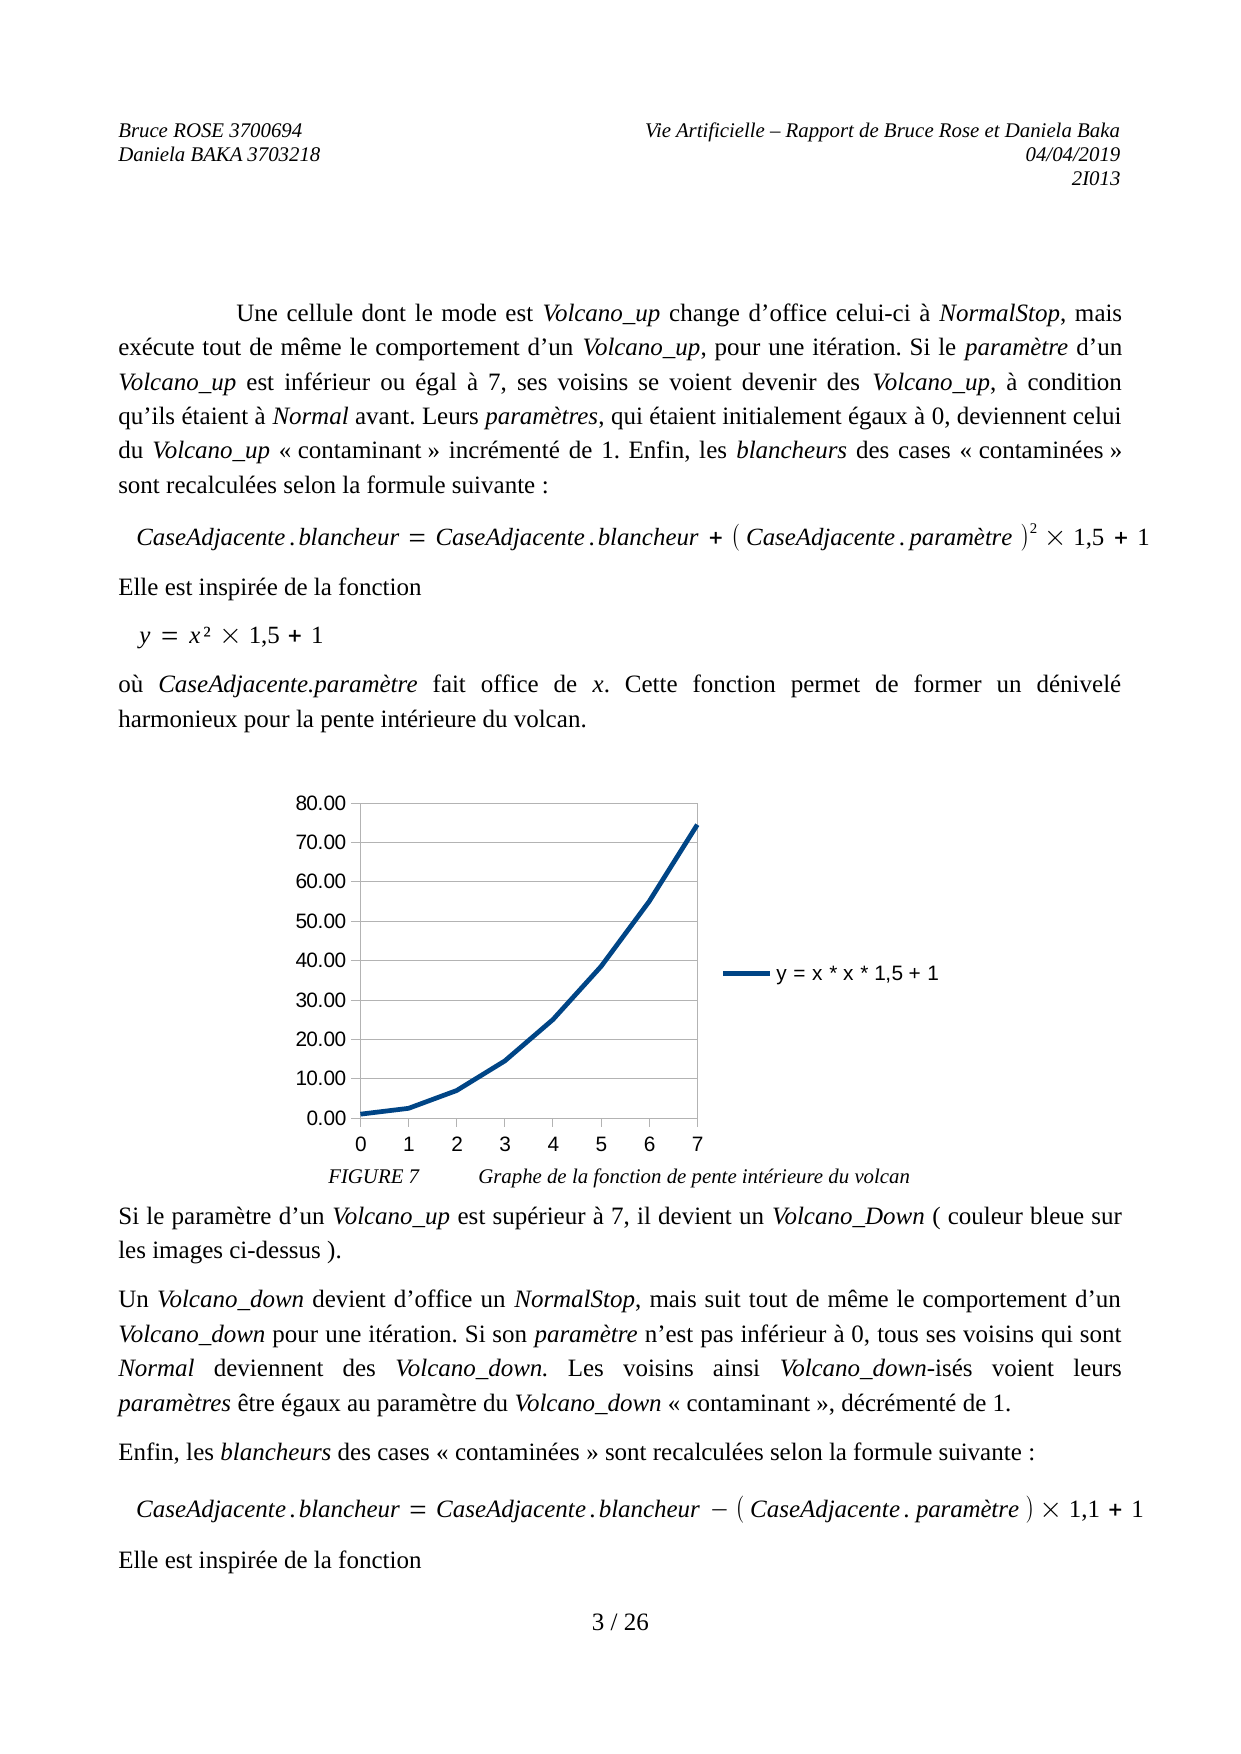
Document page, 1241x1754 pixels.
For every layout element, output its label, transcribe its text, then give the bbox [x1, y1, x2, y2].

text Elle est inspirée de la fonction [118, 1545, 1122, 1573]
text où CaseAdjacente.paramètre fait office de x. Cette fonction permet de former un dénivelé harmonieux pour la pente intérieure du volcan. [118, 669, 1122, 732]
text Une cellule dont le mode est Volcano_up change d’office celui-ci à NormalStop, mais exécute tout de même le comportement d’un Volcano_up, pour une itération. Si le paramètre d’un Volcano_up est inférieur ou égal à 7, ses voisins se voient devenir des Volcano_up, à condition qu’ils étaient à Normal avant. Leurs paramètres, qui étaient initialement égaux à 0, deviennent celui du Volcano_up « contaminant » incrémenté de 1. Enfin, les blancheurs des cases « contaminées » sont recalculées selon la formule suivante : [118, 298, 1122, 499]
text Un Volcano_down devient d’office un NormalStop, mais suit tout de même le comportement d’un Volcano_down pour une itération. Si son paramètre n’est pas inférieur à 0, tous ses voisins qui sont Normal deviennent des Volcano_down. Les voisins ainsi Volcano_down-isés voient leurs paramètres être égaux au paramètre du Volcano_down « contaminant », décrémenté de 1. [118, 1284, 1122, 1416]
text Si le paramètre d’un Volcano_up est supérieur à 7, il devient un Volcano_Down ( couleur bleue sur les images ci-dessus ). [118, 1201, 1122, 1264]
text Elle est inspirée de la fonction [118, 572, 1122, 601]
list Graphe de la fonction de pente intérieure du volcan [118, 802, 1122, 1188]
text Enfin, les blancheurs des cases « contaminées » sont recalculées selon la formule suivante : [118, 1437, 1122, 1466]
